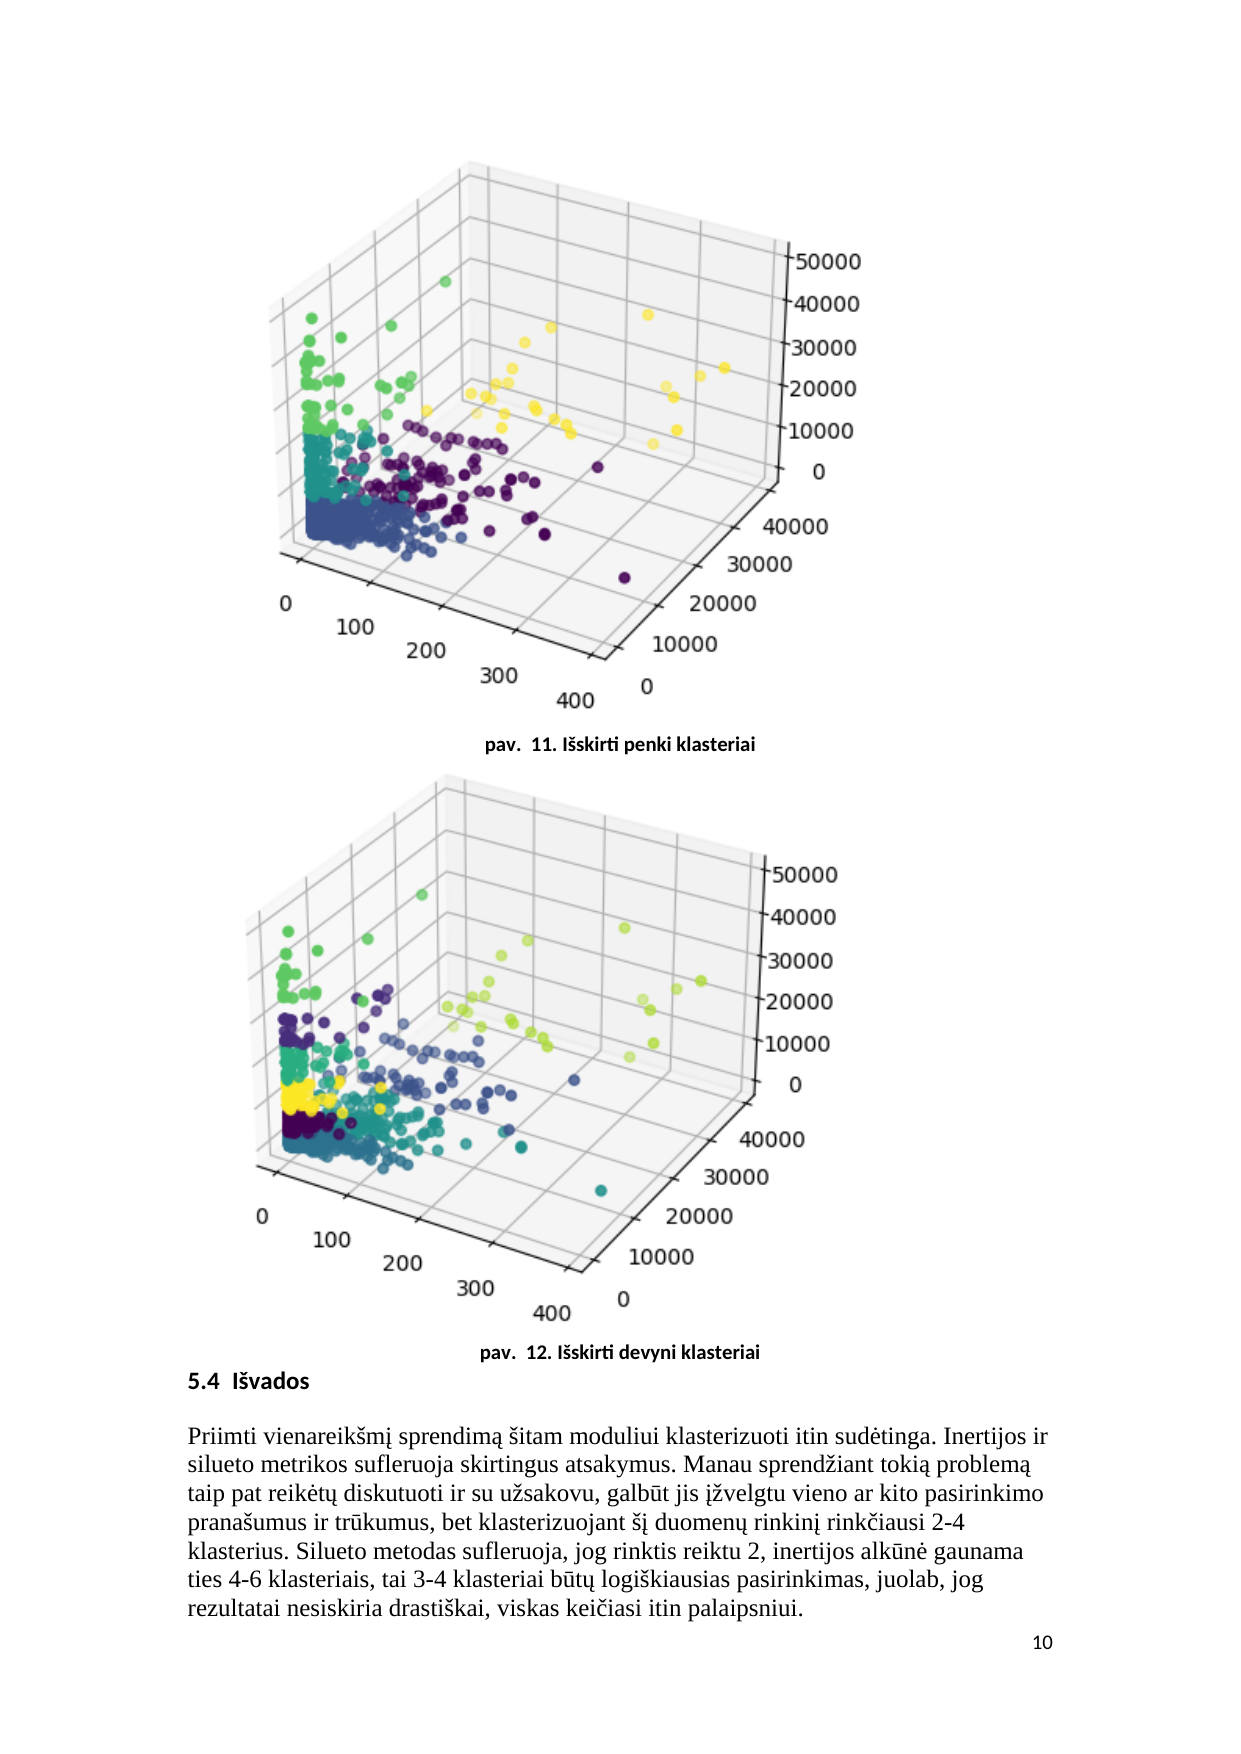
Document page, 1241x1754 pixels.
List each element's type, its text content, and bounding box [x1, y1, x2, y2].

text pav. 12. Išskirti devyni klasteriai [187, 1339, 1053, 1365]
text Priimti vienareikšmį sprendimą šitam moduliui klasterizuoti itin sudėtinga. Inertijos ir silueto metrikos sufleruoja skirtingus atsakymus. Manau sprendžiant tokią problemą taip pat reikėtų diskutuoti ir su užsakovu, galbūt jis įžvelgtu vieno ar kito pasirinkimo pranašumus ir trūkumus, bet klasterizuojant šį duomenų rinkinį rinkčiausi 2-4 klasterius. Silueto metodas sufleruoja, jog rinktis reiktu 2, inertijos alkūnė gaunama ties 4-6 klasteriais, tai 3-4 klasteriai būtų logiškiausias pasirinkimas, juolab, jog rezultatai nesiskiria drastiškai, viskas keičiasi itin palaipsniui. [187, 1421, 1053, 1622]
picture [187, 756, 886, 1340]
subtitle Išvados [187, 1365, 1053, 1395]
text pav. 11. Išskirti penki klasteriai [187, 731, 1053, 757]
picture [187, 150, 897, 732]
